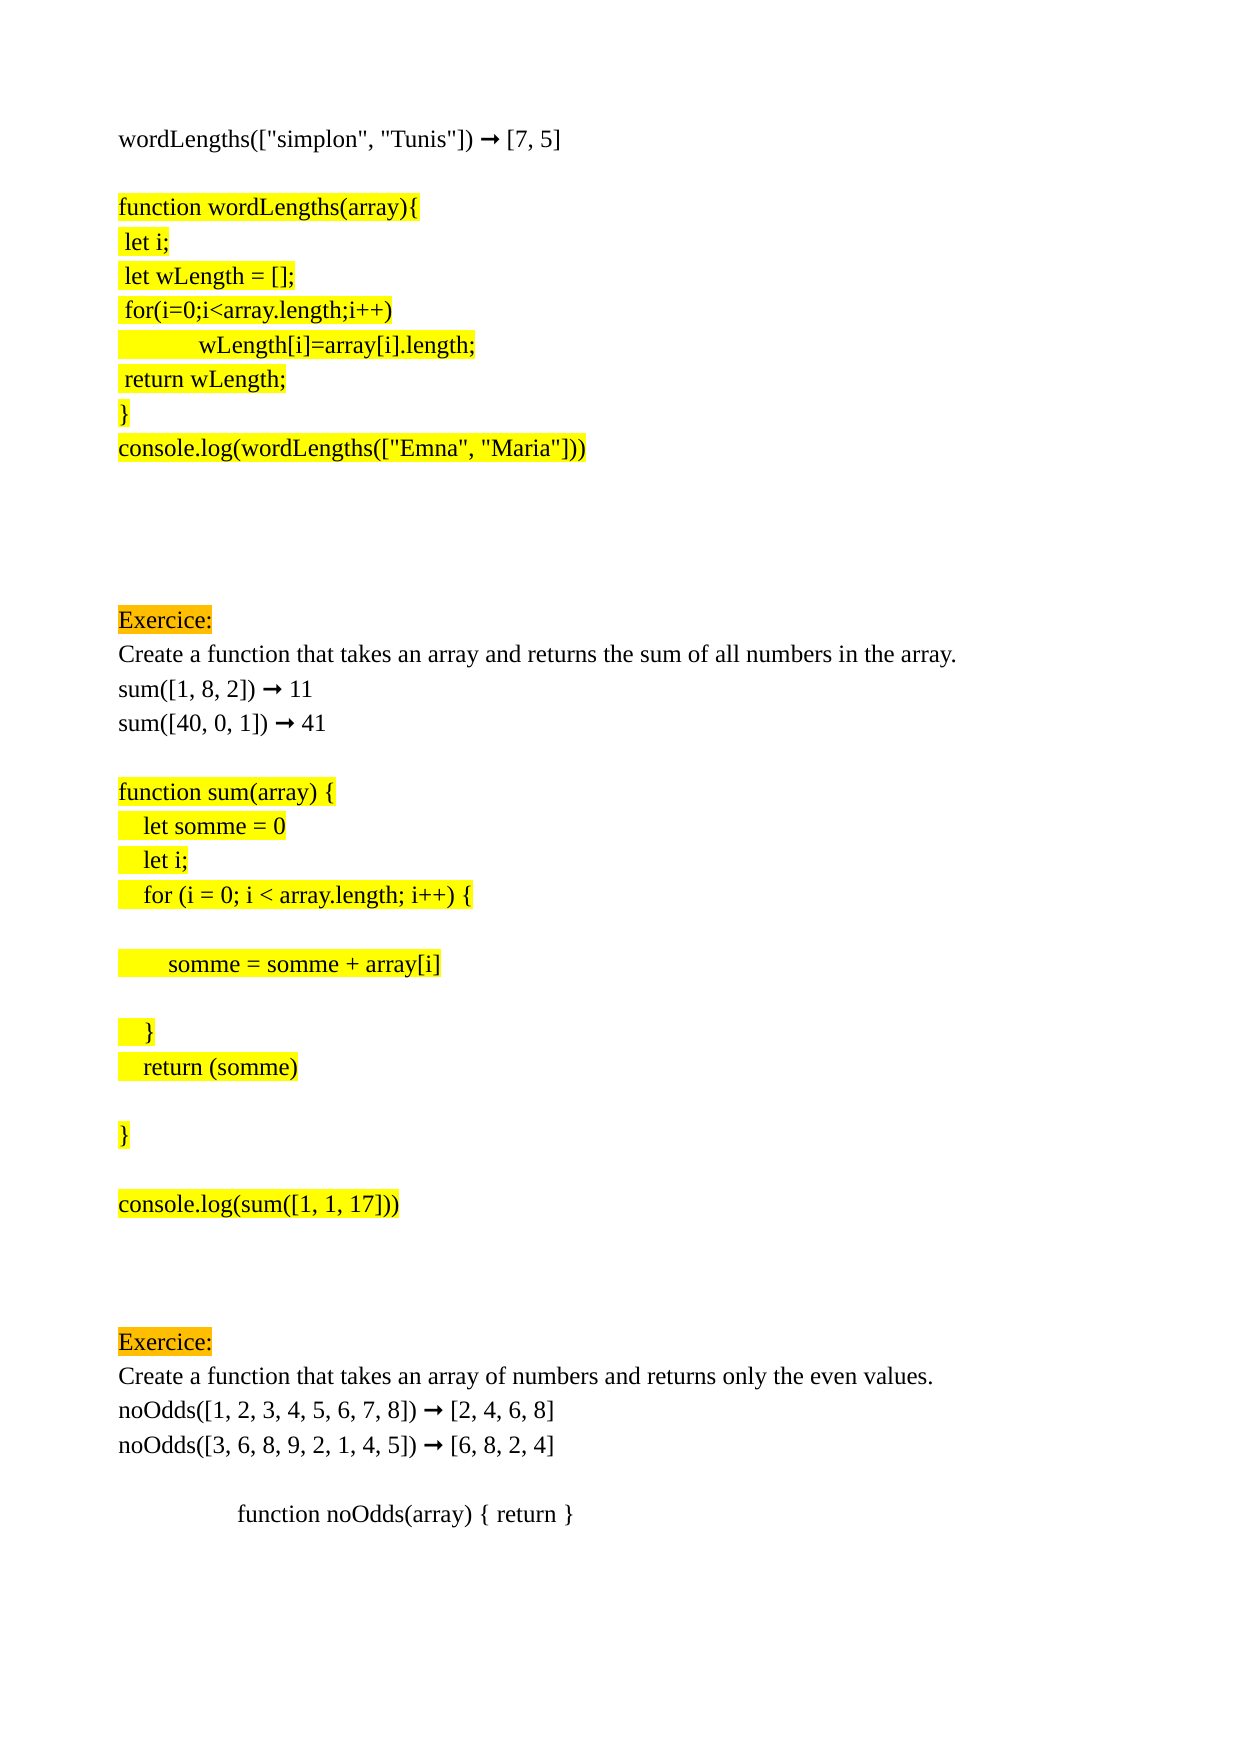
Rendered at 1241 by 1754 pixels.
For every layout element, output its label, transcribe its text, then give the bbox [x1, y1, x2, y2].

text sum([40, 0, 1]) ➞ 41 [118, 702, 1122, 737]
text for (i = 0; i < array.length; i++) { [118, 874, 1122, 909]
text function sum(array) { [118, 771, 1122, 806]
text let i; [118, 221, 1122, 256]
text function wordLengths(array){ [118, 187, 1122, 221]
text } [118, 393, 1122, 427]
text return (somme) [118, 1046, 1122, 1081]
text for(i=0;i<array.length;i++) [118, 290, 1122, 324]
text console.log(sum([1, 1, 17])) [118, 1184, 1122, 1218]
text noOdds([1, 2, 3, 4, 5, 6, 7, 8]) ➞ [2, 4, 6, 8] [118, 1390, 1122, 1424]
text Exercice: [118, 599, 1122, 634]
text function noOdds(array) { return } [118, 1493, 1122, 1527]
text return wLength; [118, 359, 1122, 393]
text Create a function that takes an array and returns the sum of all numbers in the array. [118, 634, 1122, 668]
text let wLength = []; [118, 256, 1122, 290]
text Create a function that takes an array of numbers and returns only the even values. [118, 1356, 1122, 1390]
text noOdds([3, 6, 8, 9, 2, 1, 4, 5]) ➞ [6, 8, 2, 4] [118, 1424, 1122, 1459]
text somme = somme + array[i] [118, 943, 1122, 977]
text } [118, 1115, 1122, 1149]
text let i; [118, 840, 1122, 874]
text console.log(wordLengths(["Emna", "Maria"])) [118, 427, 1122, 462]
text } [118, 1012, 1122, 1046]
text Exercice: [118, 1321, 1122, 1356]
text let somme = 0 [118, 806, 1122, 840]
text wLength[i]=array[i].length; [118, 324, 1122, 359]
text sum([1, 8, 2]) ➞ 11 [118, 668, 1122, 702]
text wordLengths(["simplon", "Tunis"]) ➞ [7, 5] [118, 118, 1122, 152]
